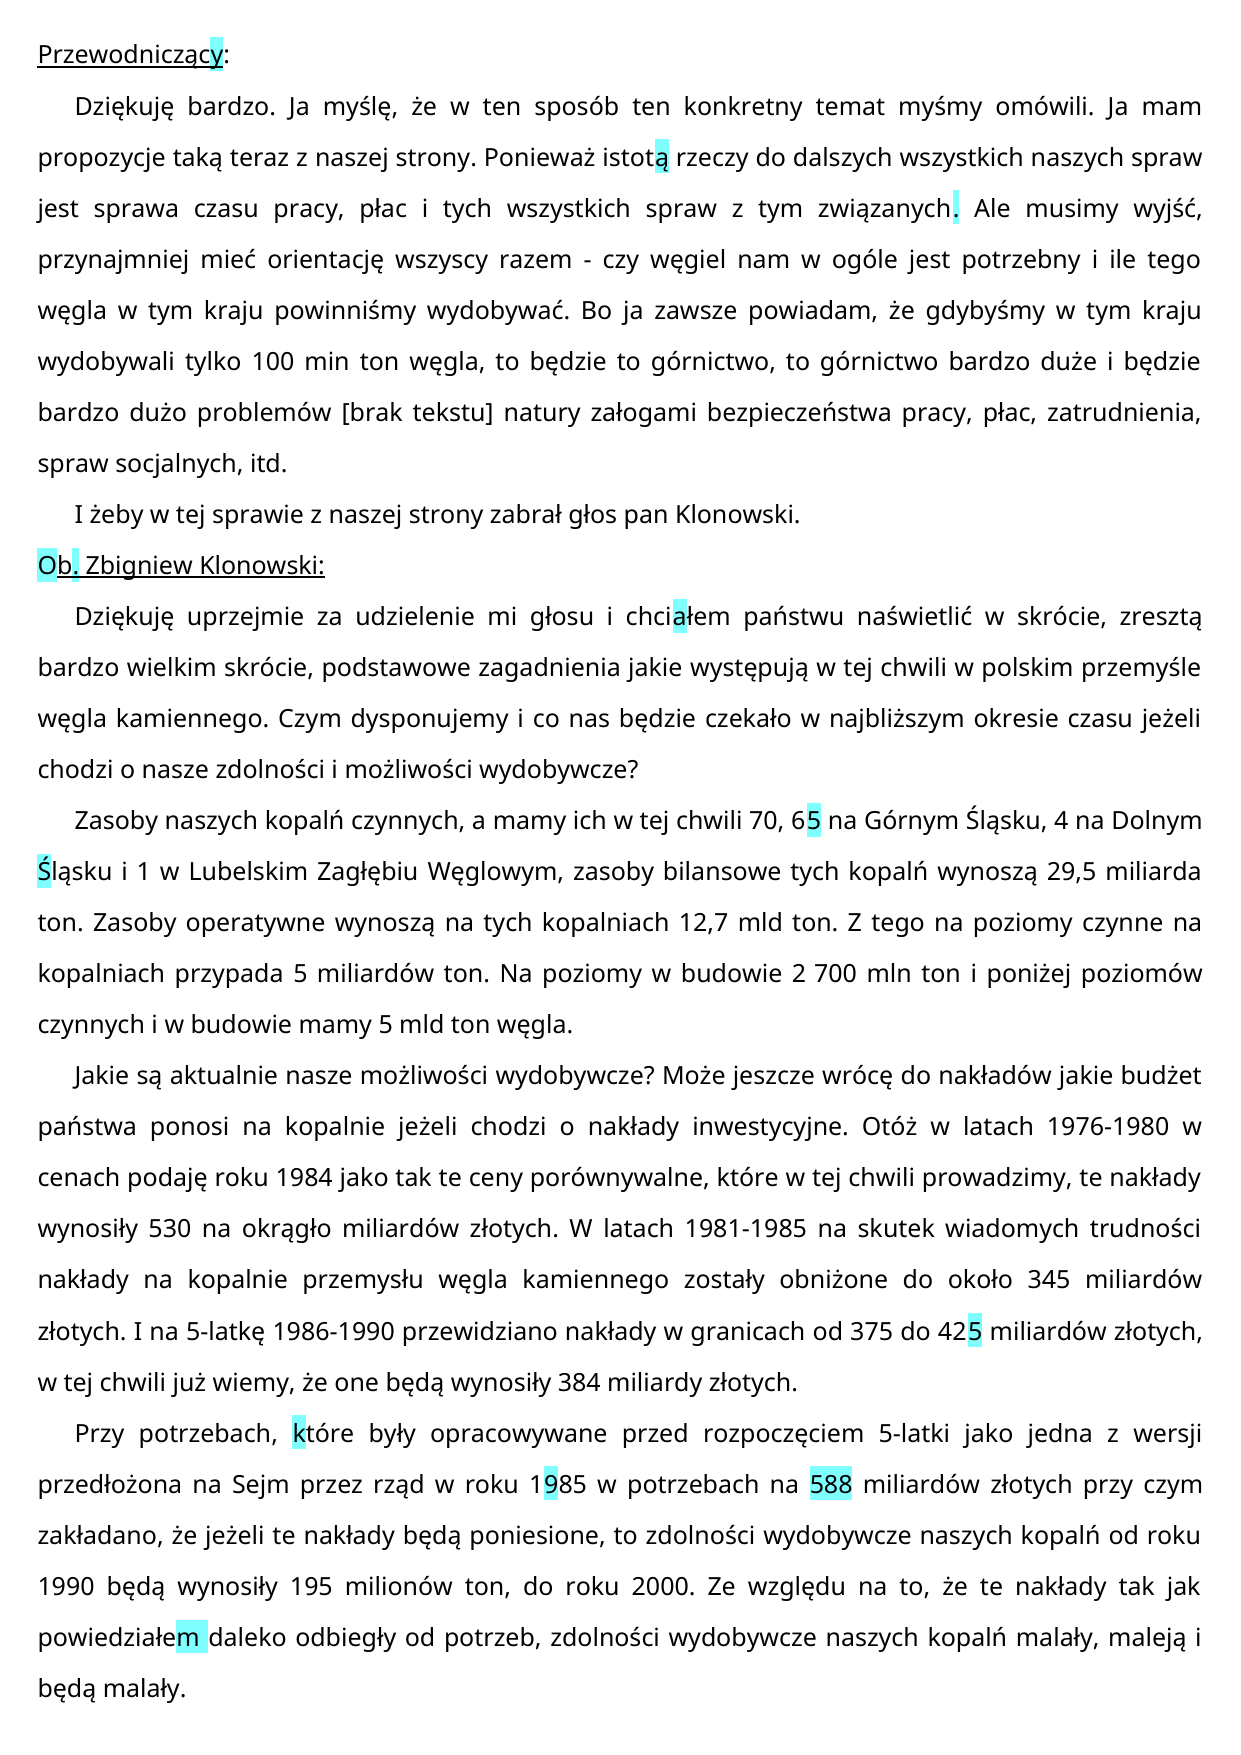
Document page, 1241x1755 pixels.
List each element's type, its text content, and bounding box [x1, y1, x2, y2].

text Zasoby naszych kopalń czynnych, a mamy ich w tej chwili 70, 65 na Górnym Śląsku, 4 na Dolnym Śląsku i 1 w Lubelskim Zagłębiu Węglowym, zasoby bilansowe tych kopalń wynoszą 29,5 miliarda ton. Zasoby operatywne wynoszą na tych kopalniach 12,7 mld ton. Z tego na poziomy czynne na kopalniach przypada 5 miliardów ton. Na poziomy w budowie 2 700 mln ton i poniżej poziomów czynnych i w budowie mamy 5 mld ton węgla. [37, 803, 1203, 1041]
text Przewodniczący: [37, 37, 1203, 71]
text Dziękuję bardzo. Ja myślę, że w ten sposób ten konkretny temat myśmy omówili. Ja mam propozycje taką teraz z naszej strony. Ponieważ istotą rzeczy do dalszych wszystkich naszych spraw jest sprawa czasu pracy, płac i tych wszystkich spraw z tym związanych. Ale musimy wyjść, przynajmniej mieć orientację wszyscy razem - czy węgiel nam w ogóle jest potrzebny i ile tego węgla w tym kraju powinniśmy wydobywać. Bo ja zawsze powiadam, że gdybyśmy w tym kraju wydobywali tylko 100 min ton węgla, to będzie to górnictwo, to górnictwo bardzo duże i będzie bardzo dużo problemów [brak tekstu] natury załogami bezpieczeństwa pracy, płac, zatrudnienia, spraw socjalnych, itd. [37, 88, 1203, 479]
text Jakie są aktualnie nasze możliwości wydobywcze? Może jeszcze wrócę do nakładów jakie budżet państwa ponosi na kopalnie jeżeli chodzi o nakłady inwestycyjne. Otóż w latach 1976-1980 w cenach podaję roku 1984 jako tak te ceny porównywalne, które w tej chwili prowadzimy, te nakłady wynosiły 530 na okrągło miliardów złotych. W latach 1981-1985 na skutek wiadomych trudności nakłady na kopalnie przemysłu węgla kamiennego zostały obniżone do około 345 miliardów złotych. I na 5-latkę 1986-1990 przewidziano nakłady w granicach od 375 do 425 miliardów złotych, w tej chwili już wiemy, że one będą wynosiły 384 miliardy złotych. [37, 1058, 1203, 1398]
text Dziękuję uprzejmie za udzielenie mi głosu i chciałem państwu naświetlić w skrócie, zresztą bardzo wielkim skrócie, podstawowe zagadnienia jakie występują w tej chwili w polskim przemyśle węgla kamiennego. Czym dysponujemy i co nas będzie czekało w najbliższym okresie czasu jeżeli chodzi o nasze zdolności i możliwości wydobywcze? [37, 599, 1203, 786]
text Przy potrzebach, które były opracowywane przed rozpoczęciem 5-latki jako jedna z wersji przedłożona na Sejm przez rząd w roku 1985 w potrzebach na 588 miliardów złotych przy czym zakładano, że jeżeli te nakłady będą poniesione, to zdolności wydobywcze naszych kopalń od roku 1990 będą wynosiły 195 milionów ton, do roku 2000. Ze względu na to, że te nakłady tak jak powiedziałem daleko odbiegły od potrzeb, zdolności wydobywcze naszych kopalń malały, maleją i będą malały. [37, 1415, 1203, 1704]
text I żeby w tej sprawie z naszej strony zabrał głos pan Klonowski. [37, 497, 1203, 531]
text Ob. Zbigniew Klonowski: [37, 548, 1203, 582]
